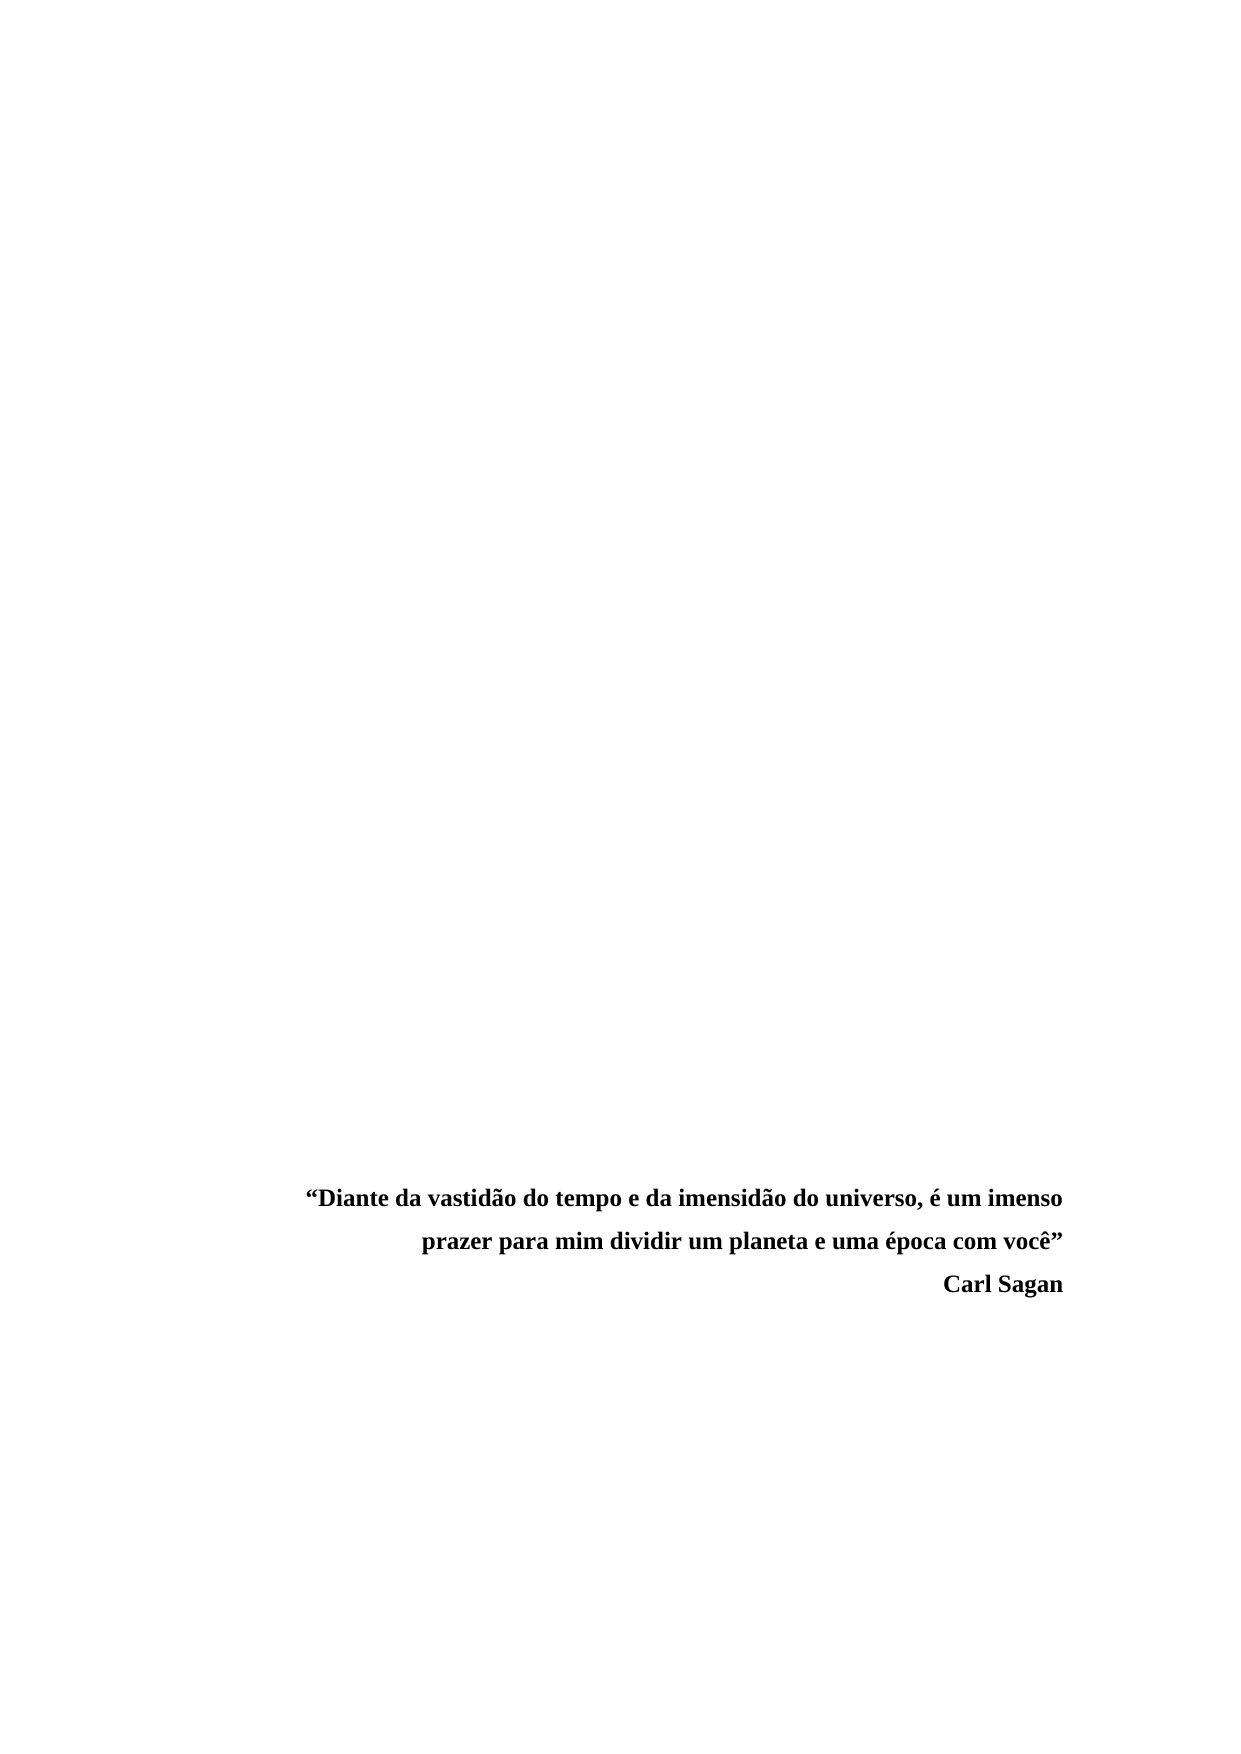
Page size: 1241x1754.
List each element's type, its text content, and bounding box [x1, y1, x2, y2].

text Carl Sagan [177, 1269, 1063, 1298]
text “Diante da vastidão do tempo e da imensidão do universo, é um imenso prazer para mim dividir um planeta e uma época com você” [177, 1183, 1063, 1254]
